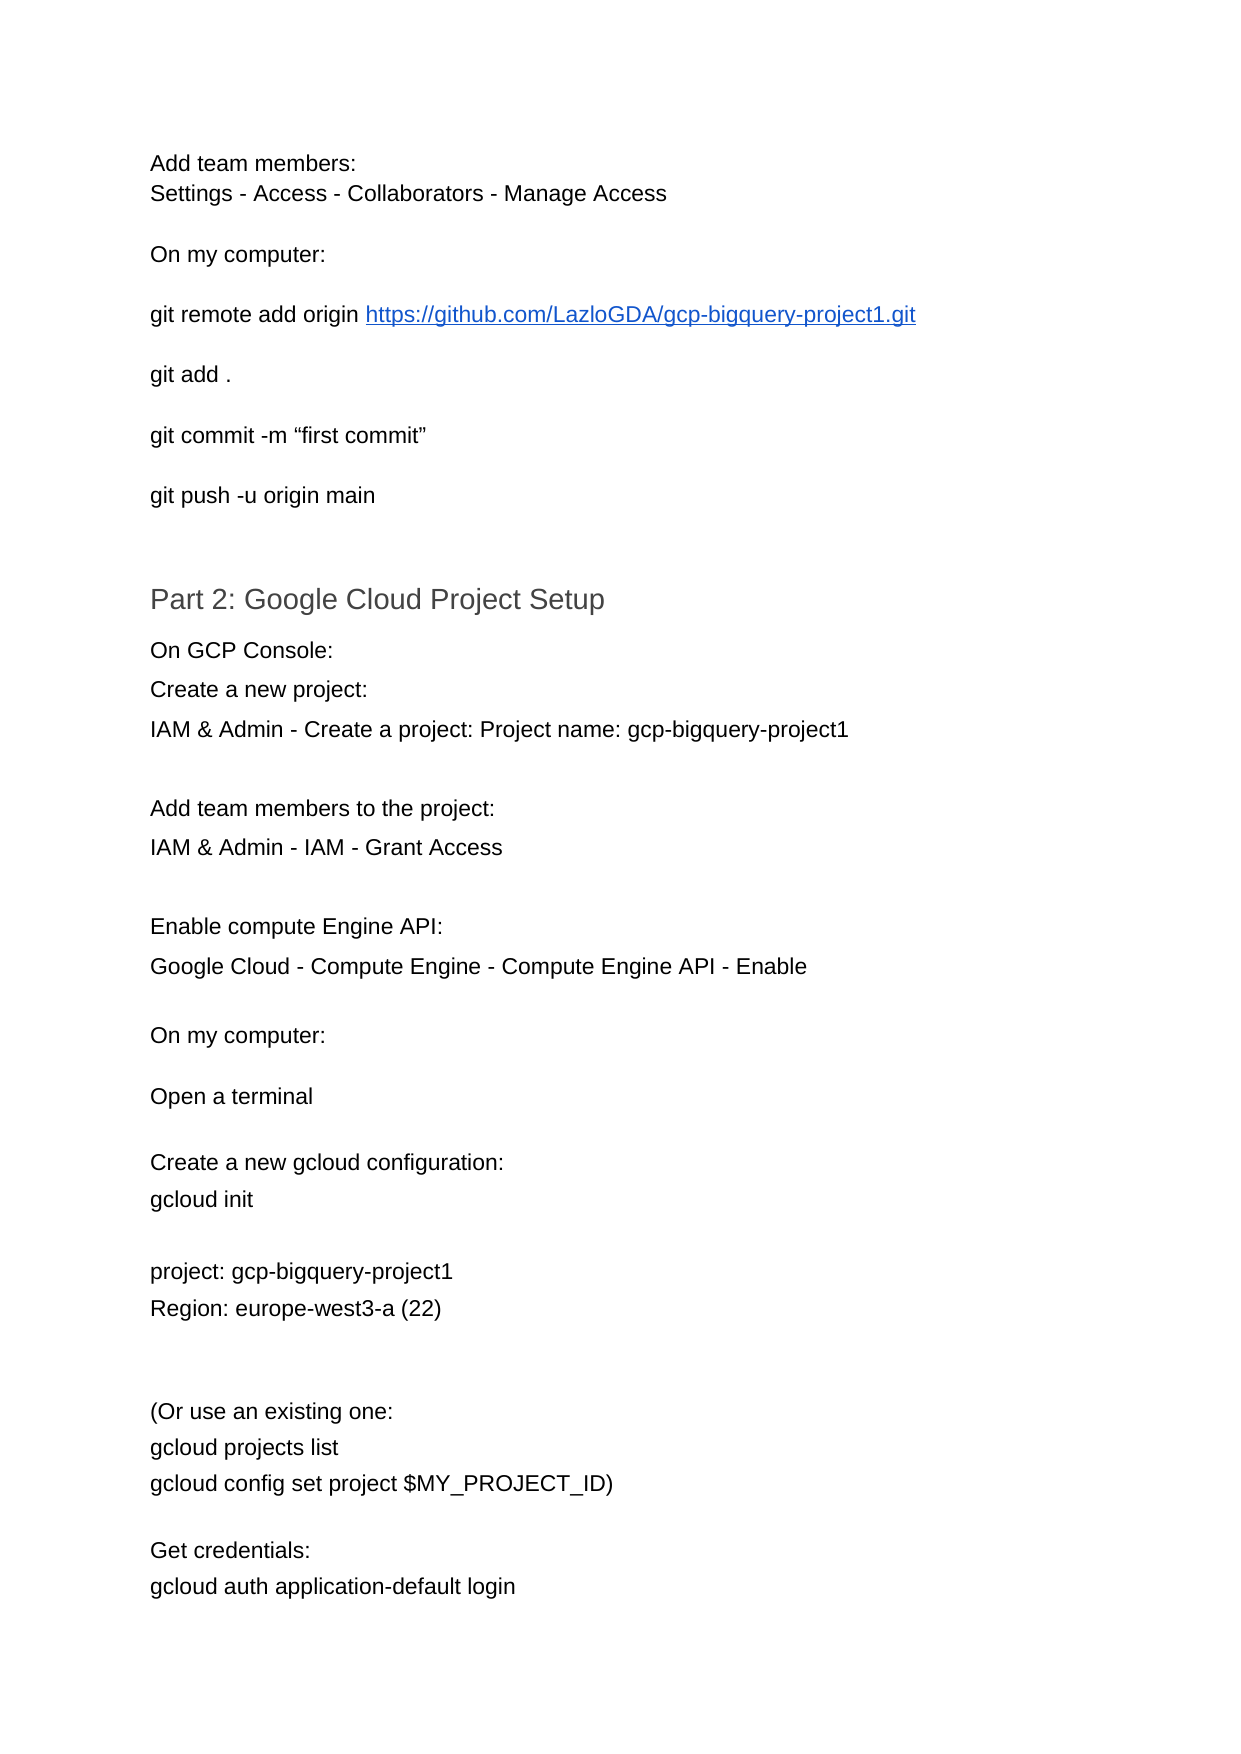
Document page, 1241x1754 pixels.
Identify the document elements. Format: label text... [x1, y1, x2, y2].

text project: gcp-bigquery-project1 [150, 1258, 1090, 1285]
text Add team members: [150, 150, 1090, 176]
text Google Cloud - Compute Engine - Compute Engine API - Enable [150, 953, 1090, 979]
text Region: europe-west3-a (22) [150, 1295, 1090, 1321]
text Add team members to the project: [150, 795, 1090, 821]
text gcloud init [150, 1186, 1090, 1212]
text Get credentials: [150, 1537, 1090, 1563]
text Open a terminal [150, 1083, 1090, 1109]
text git commit -m “first commit” [150, 422, 1090, 448]
text Create a new project: [150, 676, 1090, 703]
text IAM & Admin - Create a project: Project name: gcp-bigquery-project1 [150, 716, 1090, 742]
text Create a new gcloud configuration: [150, 1149, 1090, 1176]
text Enable compute Engine API: [150, 913, 1090, 939]
subtitle Part 2: Google Cloud Project Setup [150, 582, 1090, 616]
text On GCP Console: [150, 637, 1090, 663]
text On my computer: [150, 1022, 1090, 1049]
text (Or use an existing one: [150, 1398, 1090, 1424]
text IAM & Admin - IAM - Grant Access [150, 834, 1090, 861]
text gcloud projects list [150, 1434, 1090, 1460]
text git push -u origin main [150, 482, 1090, 509]
text git remote add origin https://github.com/LazloGDA/gcp-bigquery-project1.git [150, 301, 1090, 327]
text gcloud config set project $MY_PROJECT_ID) [150, 1470, 1090, 1497]
text Settings - Access - Collaborators - Manage Access [150, 180, 1090, 207]
text git add . [150, 361, 1090, 388]
text gcloud auth application-default login [150, 1573, 1090, 1599]
text On my computer: [150, 241, 1090, 267]
